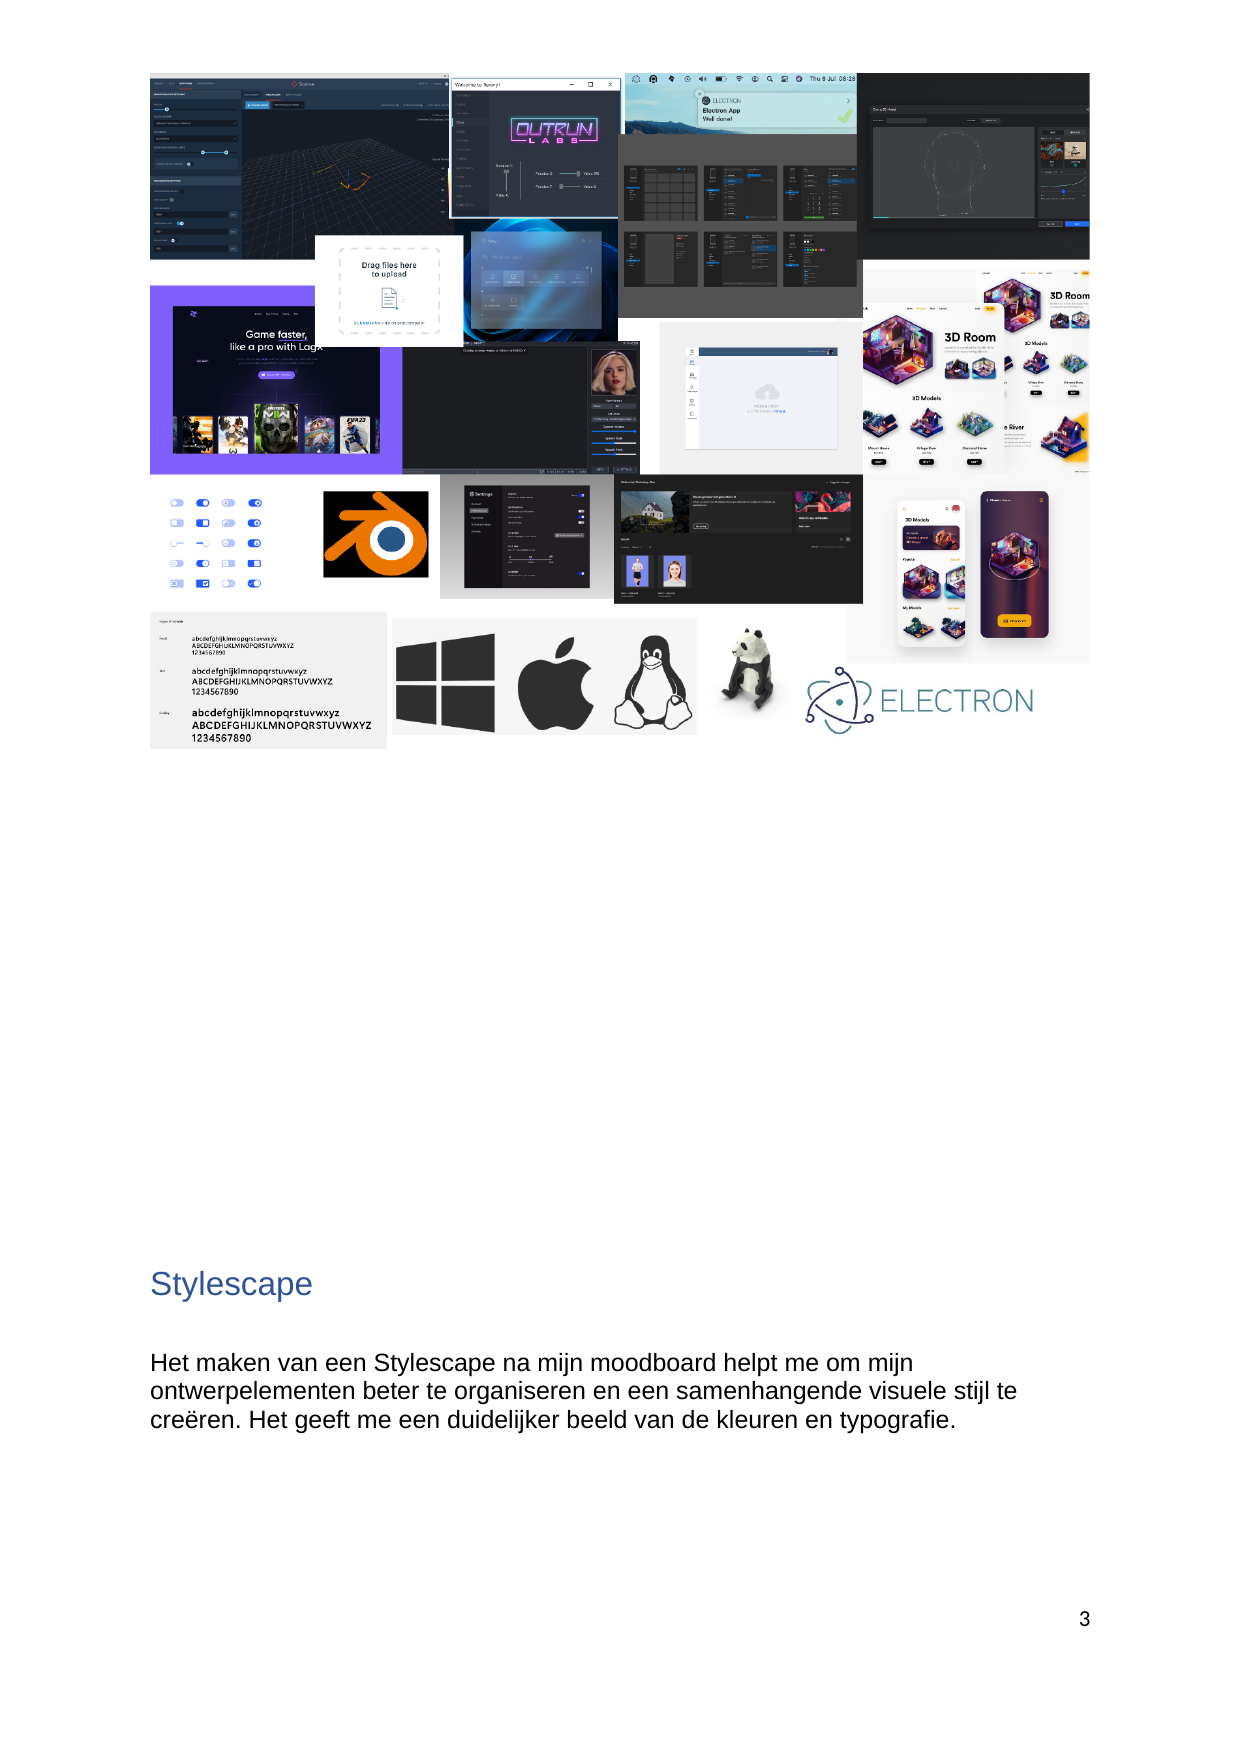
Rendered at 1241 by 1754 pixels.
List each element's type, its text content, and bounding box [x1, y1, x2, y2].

text Het maken van een Stylescape na mijn moodboard helpt me om mijn ontwerpelementen beter te organiseren en een samenhangende visuele stijl te creëren. Het geeft me een duidelijker beeld van de kleuren en typografie. [150, 1347, 1090, 1434]
subtitle Stylescape [150, 1264, 1090, 1302]
